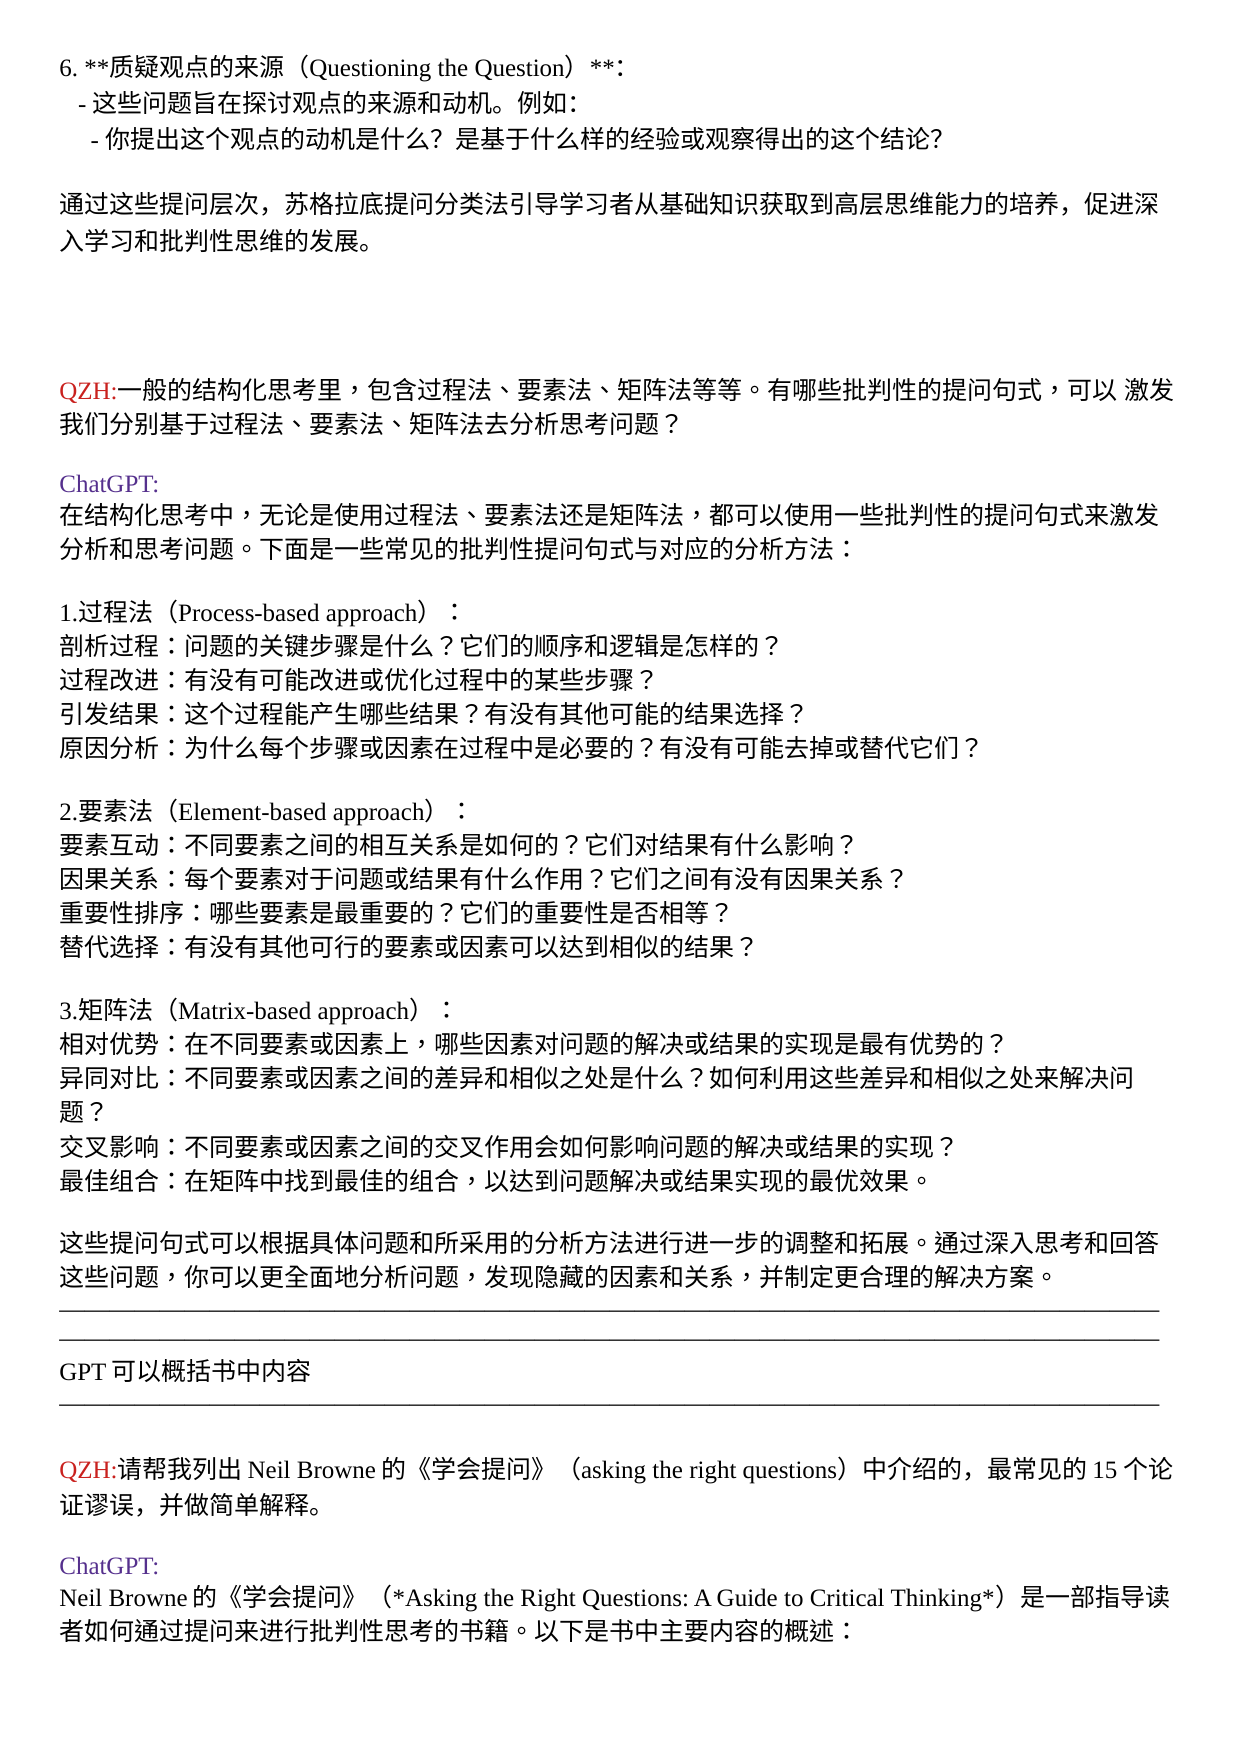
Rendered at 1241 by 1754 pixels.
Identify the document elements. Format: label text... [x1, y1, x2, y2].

text - 你提出这个观点的动机是什么？是基于什么样的经验或观察得出的这个结论？ [59, 120, 1181, 156]
text Neil Browne的《学会提问》（*Asking the Right Questions: A Guide to Critical Thinking*）是一部指导读者如何通过提问来进行批判性思考的书籍。以下是书中主要内容的概述： [59, 1579, 1181, 1648]
text 这些提问句式可以根据具体问题和所采用的分析方法进行进一步的调整和拓展。通过深入思考和回答这些问题，你可以更全面地分析问题，发现隐藏的因素和关系，并制定更合理的解决方案。 [59, 1226, 1181, 1294]
text - 这些问题旨在探讨观点的来源和动机。例如： [59, 83, 1181, 120]
text 过程改进：有没有可能改进或优化过程中的某些步骤？ [59, 663, 1181, 697]
text QZH:一般的结构化思考里，包含过程法、要素法、矩阵法等等。有哪些批判性的提问句式，可以 激发我们分别基于过程法、要素法、矩阵法去分析思考问题？ [59, 372, 1181, 440]
text 因果关系：每个要素对于问题或结果有什么作用？它们之间有没有因果关系？ [59, 862, 1181, 896]
text ———————————————————————————————————————————— [59, 1294, 1181, 1323]
text 引发结果：这个过程能产生哪些结果？有没有其他可能的结果选择？ [59, 697, 1181, 731]
text 重要性排序：哪些要素是最重要的？它们的重要性是否相等？ [59, 896, 1181, 930]
text ChatGPT: [59, 469, 1181, 498]
text 最佳组合：在矩阵中找到最佳的组合，以达到问题解决或结果实现的最优效果。 [59, 1163, 1181, 1197]
text 1.过程法（Process-based approach）： [59, 595, 1181, 629]
text ———————————————————————————————————————————— [59, 1388, 1181, 1417]
text 6. **质疑观点的来源（Questioning the Question）**： [59, 47, 1181, 83]
text GPT可以概括书中内容 [59, 1352, 1181, 1388]
text 交叉影响：不同要素或因素之间的交叉作用会如何影响问题的解决或结果的实现？ [59, 1129, 1181, 1163]
text 相对优势：在不同要素或因素上，哪些因素对问题的解决或结果的实现是最有优势的？ [59, 1027, 1181, 1061]
text 2.要素法（Element-based approach）： [59, 794, 1181, 828]
text ———————————————————————————————————————————— [59, 1323, 1181, 1352]
text 在结构化思考中，无论是使用过程法、要素法还是矩阵法，都可以使用一些批判性的提问句式来激发分析和思考问题。下面是一些常见的批判性提问句式与对应的分析方法： [59, 498, 1181, 566]
text 3.矩阵法（Matrix-based approach）： [59, 993, 1181, 1027]
text 异同对比：不同要素或因素之间的差异和相似之处是什么？如何利用这些差异和相似之处来解决问题？ [59, 1061, 1181, 1129]
text 通过这些提问层次，苏格拉底提问分类法引导学习者从基础知识获取到高层思维能力的培养，促进深入学习和批判性思维的发展。 [59, 185, 1181, 257]
text 要素互动：不同要素之间的相互关系是如何的？它们对结果有什么影响？ [59, 828, 1181, 862]
text ChatGPT: [59, 1551, 1181, 1579]
text QZH:请帮我列出Neil Browne的《学会提问》（asking the right questions）中介绍的，最常见的15 个论证谬误，并做简单解释。 [59, 1449, 1181, 1522]
text 原因分析：为什么每个步骤或因素在过程中是必要的？有没有可能去掉或替代它们？ [59, 731, 1181, 765]
text 剖析过程：问题的关键步骤是什么？它们的顺序和逻辑是怎样的？ [59, 629, 1181, 663]
text 替代选择：有没有其他可行的要素或因素可以达到相似的结果？ [59, 930, 1181, 964]
